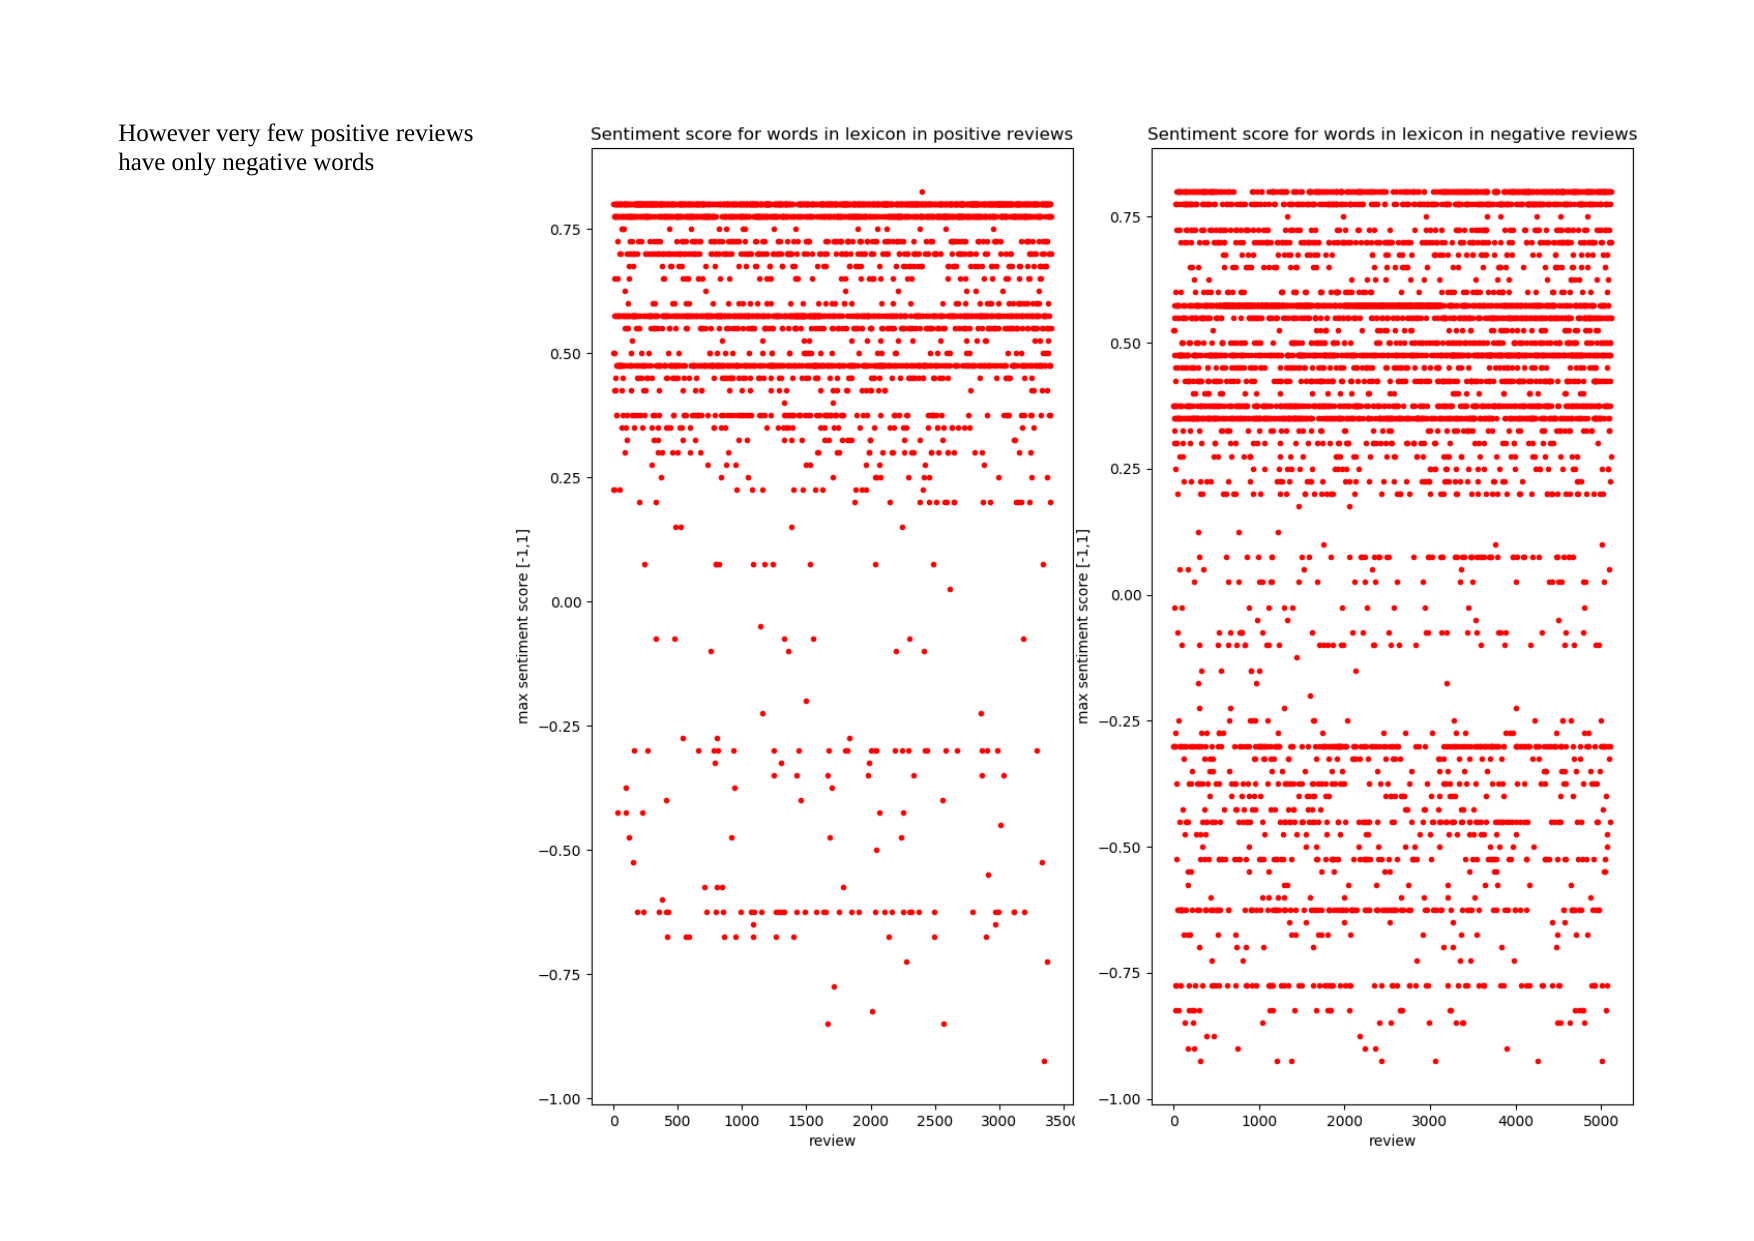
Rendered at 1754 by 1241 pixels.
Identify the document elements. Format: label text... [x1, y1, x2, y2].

text However very few positive reviews have only negative words [118, 118, 514, 176]
picture [514, 0, 1695, 1241]
